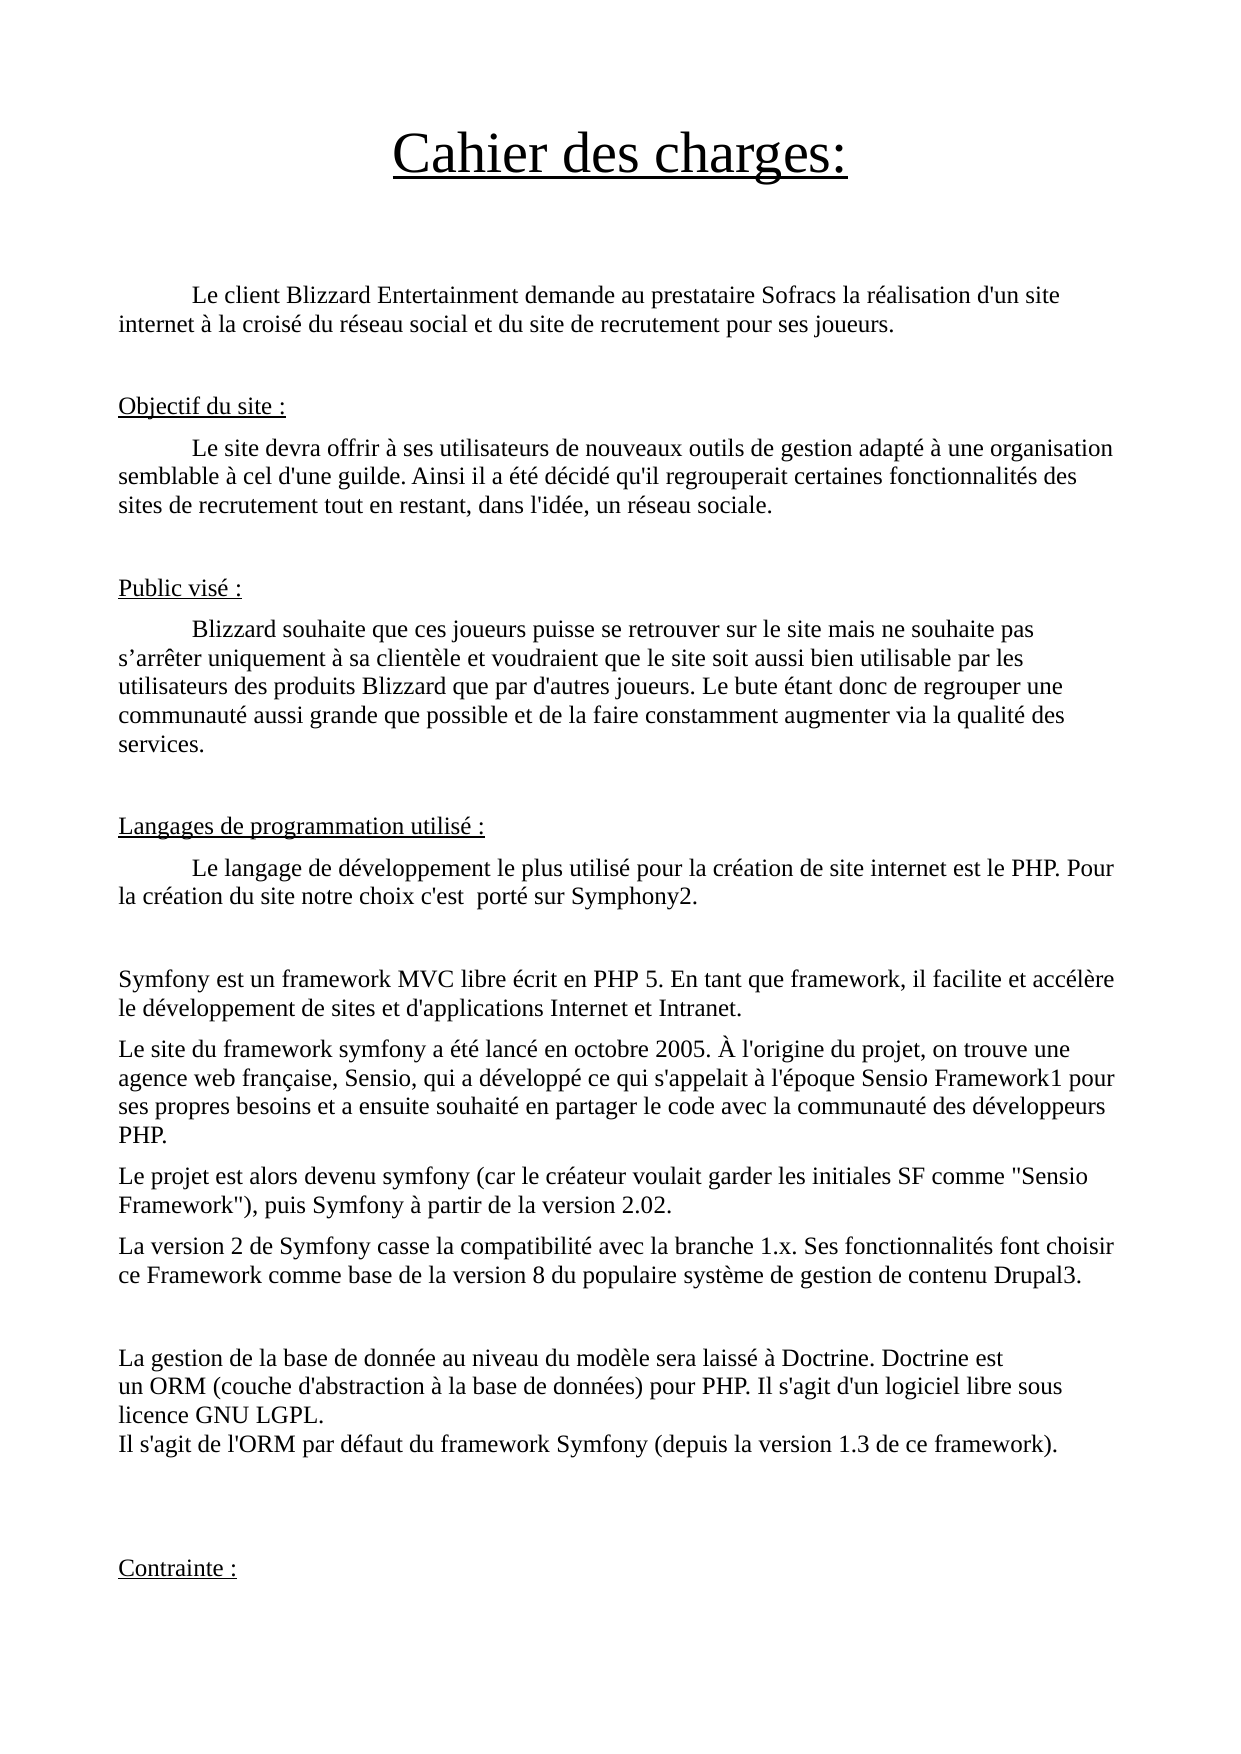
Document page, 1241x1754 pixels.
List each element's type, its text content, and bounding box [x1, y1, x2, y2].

text Le site devra offrir à ses utilisateurs de nouveaux outils de gestion adapté à une organisation semblable à cel d'une guilde. Ainsi il a été décidé qu'il regrouperait certaines fonctionnalités des sites de recrutement tout en restant, dans l'idée, un réseau sociale. [118, 433, 1122, 519]
text Objectif du site : [118, 391, 1122, 420]
text Le client Blizzard Entertainment demande au prestataire Sofracs la réalisation d'un site internet à la croisé du réseau social et du site de recrutement pour ses joueurs. [118, 280, 1122, 338]
text La version 2 de Symfony casse la compatibilité avec la branche 1.x. Ses fonctionnalités font choisir ce Framework comme base de la version 8 du populaire système de gestion de contenu Drupal3. [118, 1231, 1122, 1289]
text Cahier des charges: [118, 118, 1122, 185]
text Symfony est un framework MVC libre écrit en PHP 5. En tant que framework, il facilite et accélère le développement de sites et d'applications Internet et Intranet. [118, 964, 1122, 1021]
text Langages de programmation utilisé : [118, 811, 1122, 840]
text Contrainte : [118, 1553, 1122, 1581]
text Le projet est alors devenu symfony (car le créateur voulait garder les initiales SF comme "Sensio Framework"), puis Symfony à partir de la version 2.02. [118, 1161, 1122, 1219]
text Blizzard souhaite que ces joueurs puisse se retrouver sur le site mais ne souhaite pas s’arrêter uniquement à sa clientèle et voudraient que le site soit aussi bien utilisable par les utilisateurs des produits Blizzard que par d'autres joueurs. Le bute étant donc de regrouper une communauté aussi grande que possible et de la faire constamment augmenter via la qualité des services. [118, 614, 1122, 758]
text La gestion de la base de donnée au niveau du modèle sera laissé à Doctrine. Doctrine est un ORM (couche d'abstraction à la base de données) pour PHP. Il s'agit d'un logiciel libre sous licence GNU LGPL. Il s'agit de l'ORM par défaut du framework Symfony (depuis la version 1.3 de ce framework). [118, 1343, 1122, 1458]
text Public visé : [118, 573, 1122, 601]
text Le langage de développement le plus utilisé pour la création de site internet est le PHP. Pour la création du site notre choix c'est porté sur Symphony2. [118, 853, 1122, 910]
text Le site du framework symfony a été lancé en octobre 2005. À l'origine du projet, on trouve une agence web française, Sensio, qui a développé ce qui s'appelait à l'époque Sensio Framework1 pour ses propres besoins et a ensuite souhaité en partager le code avec la communauté des développeurs PHP. [118, 1034, 1122, 1149]
